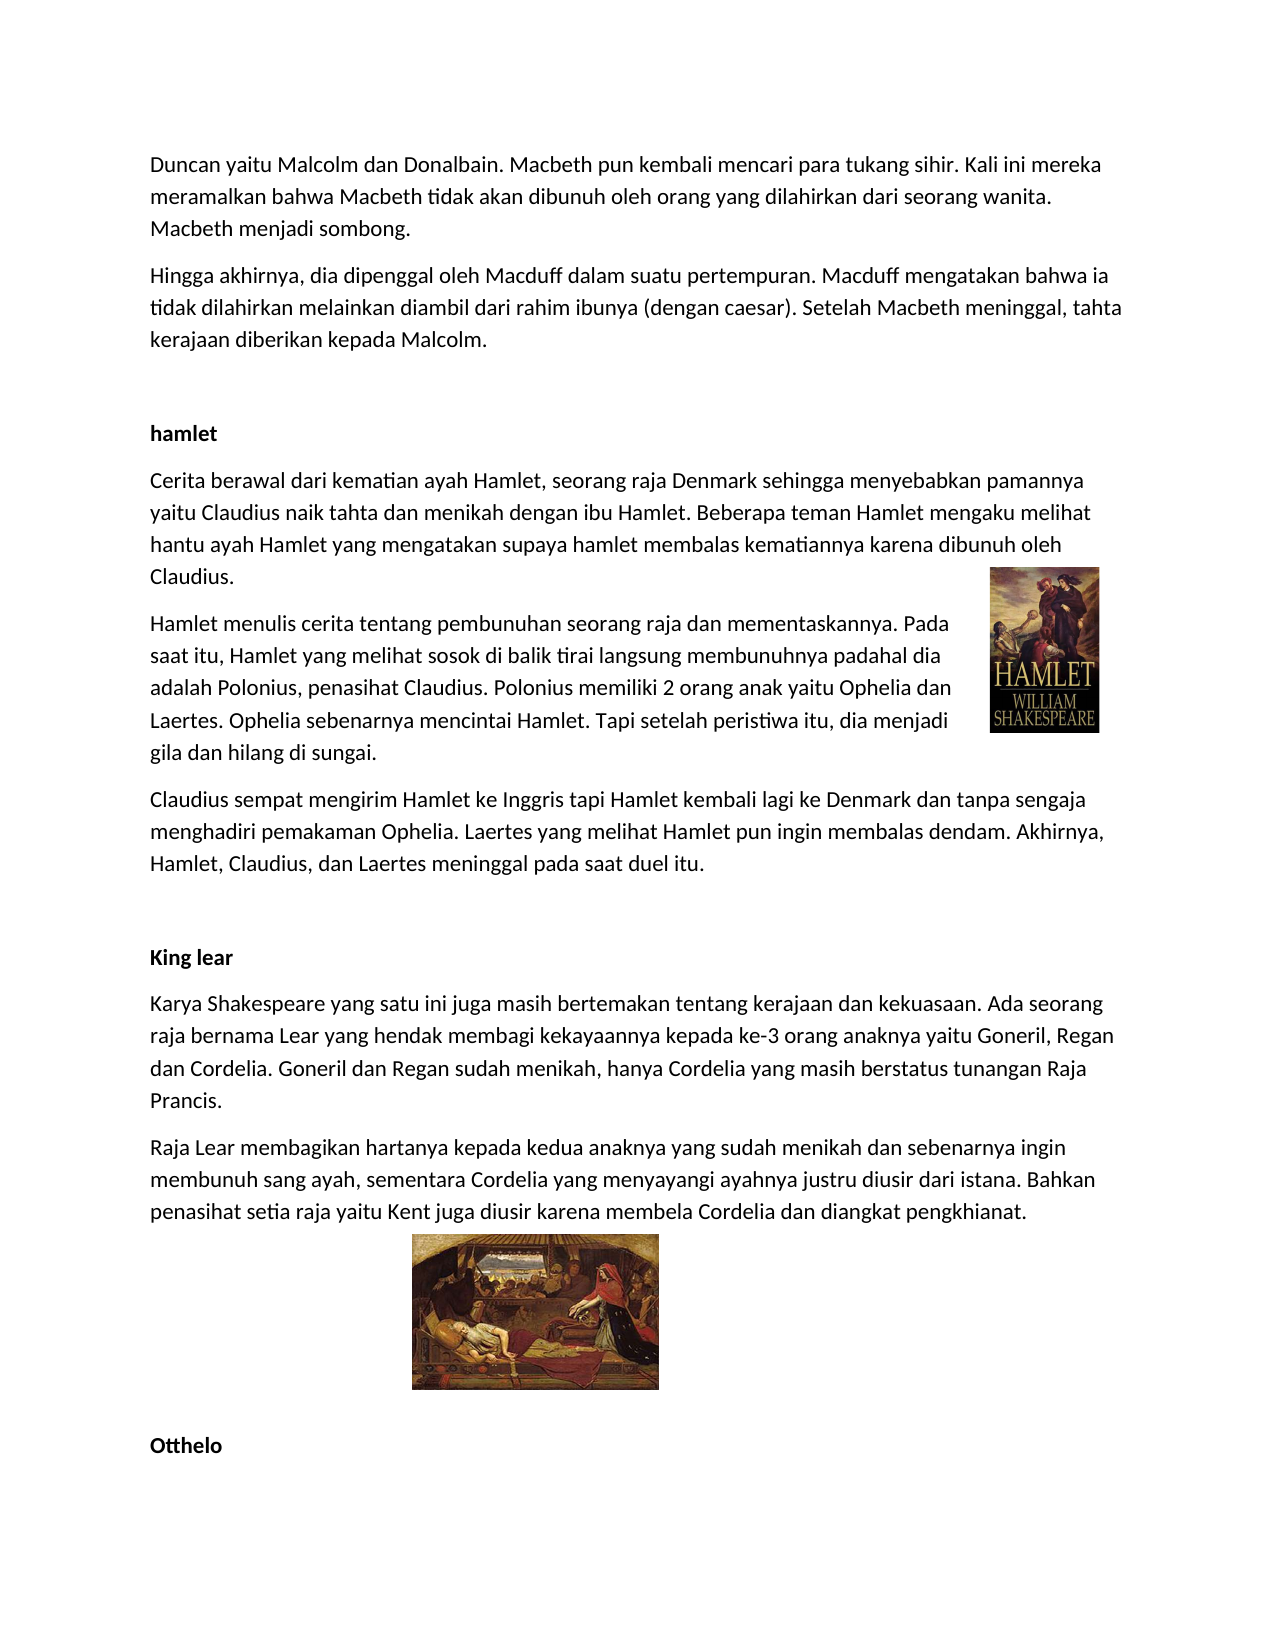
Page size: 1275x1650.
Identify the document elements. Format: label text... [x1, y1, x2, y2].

text Cerita berawal dari kematian ayah Hamlet, seorang raja Denmark sehingga menyebabkan pamannya yaitu Claudius naik tahta dan menikah dengan ibu Hamlet. Beberapa teman Hamlet mengaku melihat hantu ayah Hamlet yang mengatakan supaya hamlet membalas kematiannya karena dibunuh oleh Claudius. [150, 466, 1125, 590]
text Otthelo [150, 1431, 1125, 1459]
picture [989, 567, 1100, 733]
text Hamlet menulis cerita tentang pembunuhan seorang raja dan mementaskannya. Pada saat itu, Hamlet yang melihat sosok di balik tirai langsung membunuhnya padahal dia adalah Polonius, penasihat Claudius. Polonius memiliki 2 orang anak yaitu Ophelia dan Laertes. Ophelia sebenarnya mencintai Hamlet. Tapi setelah peristiwa itu, dia menjadi gila dan hilang di sungai. [150, 609, 1125, 766]
text Raja Lear membagikan hartanya kepada kedua anaknya yang sudah menikah dan sebenarnya ingin membunuh sang ayah, sementara Cordelia yang menyayangi ayahnya justru diusir dari istana. Bahkan penasihat setia raja yaitu Kent juga diusir karena membela Cordelia dan diangkat pengkhianat. [150, 1133, 1125, 1225]
text Karya Shakespeare yang satu ini juga masih bertemakan tentang kerajaan dan kekuasaan. Ada seorang raja bernama Lear yang hendak membagi kekayaannya kepada ke-3 orang anaknya yaitu Goneril, Regan dan Cordelia. Goneril dan Regan sudah menikah, hanya Cordelia yang masih berstatus tunangan Raja Prancis. [150, 989, 1125, 1114]
text Claudius sempat mengirim Hamlet ke Inggris tapi Hamlet kembali lagi ke Denmark dan tanpa sengaja menghadiri pemakaman Ophelia. Laertes yang melihat Hamlet pun ingin membalas dendam. Akhirnya, Hamlet, Claudius, dan Laertes meninggal pada saat duel itu. [150, 785, 1125, 877]
text hamlet [150, 419, 1125, 447]
picture [412, 1234, 659, 1390]
text Hingga akhirnya, dia dipenggal oleh Macduff dalam suatu pertempuran. Macduff mengatakan bahwa ia tidak dilahirkan melainkan diambil dari rahim ibunya (dengan caesar). Setelah Macbeth meninggal, tahta kerajaan diberikan kepada Malcolm. [150, 261, 1125, 353]
text King lear [150, 943, 1125, 971]
text Duncan yaitu Malcolm dan Donalbain. Macbeth pun kembali mencari para tukang sihir. Kali ini mereka meramalkan bahwa Macbeth tidak akan dibunuh oleh orang yang dilahirkan dari seorang wanita. Macbeth menjadi sombong. [150, 150, 1125, 242]
